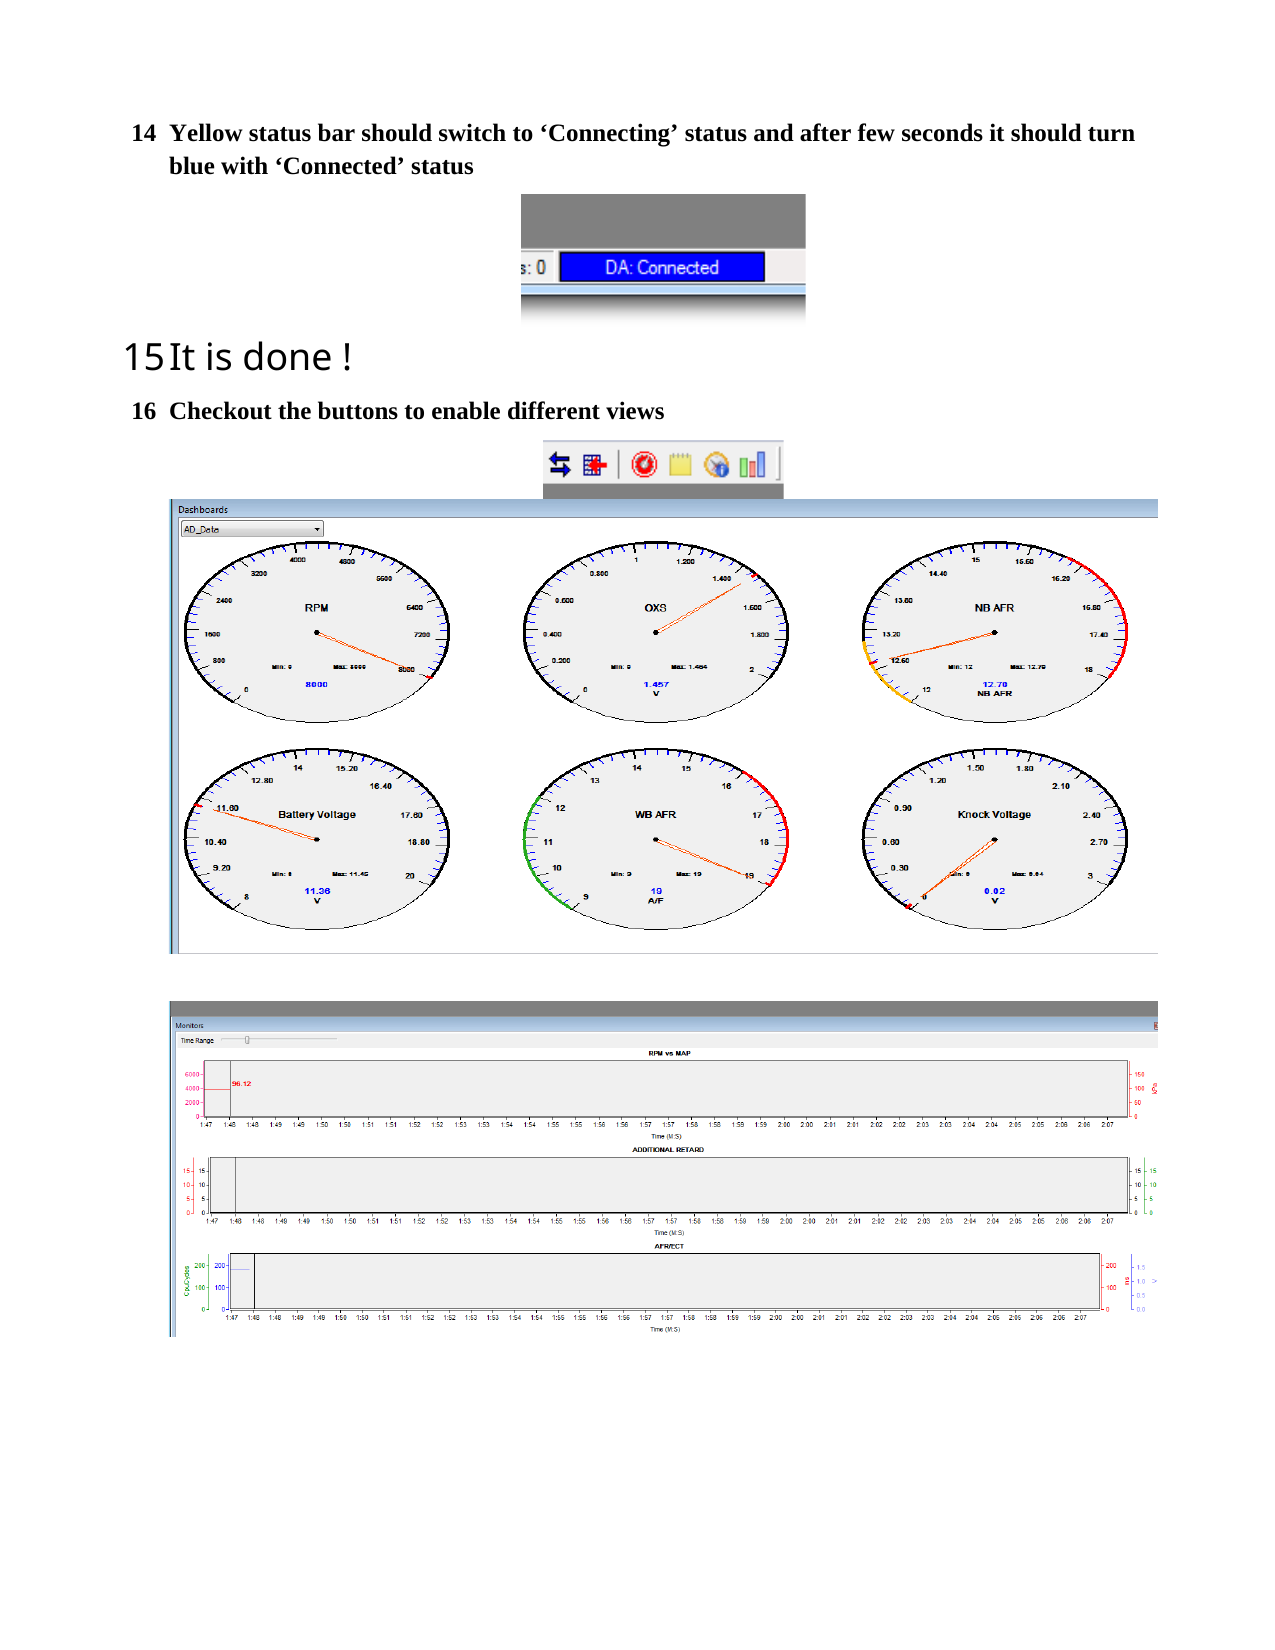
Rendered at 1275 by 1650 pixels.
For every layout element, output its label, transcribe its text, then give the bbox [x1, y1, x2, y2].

table_cell [118, 440, 169, 499]
picture [521, 194, 806, 331]
table_cell [118, 1001, 169, 1385]
table_cell [118, 499, 169, 1001]
table_cell [806, 195, 1158, 331]
table_cell [169, 954, 1158, 1001]
table_cell Yellow status bar should switch to ‘Connecting’ status and after few seconds it should turn blue with ‘Connected’ status [169, 118, 1158, 195]
table_cell [784, 440, 1158, 499]
table_cell Checkout the buttons to enable different views [169, 396, 1158, 440]
table_cell 16 [118, 396, 169, 440]
table_cell [169, 195, 521, 331]
table_cell It is done ! [169, 331, 1158, 396]
table_cell [169, 440, 543, 499]
table_cell [169, 1337, 1158, 1385]
table_cell [118, 195, 169, 331]
picture [168, 440, 1158, 954]
table_cell 14 [118, 118, 169, 195]
table_cell 15 [118, 331, 169, 396]
picture [168, 1001, 1158, 1337]
